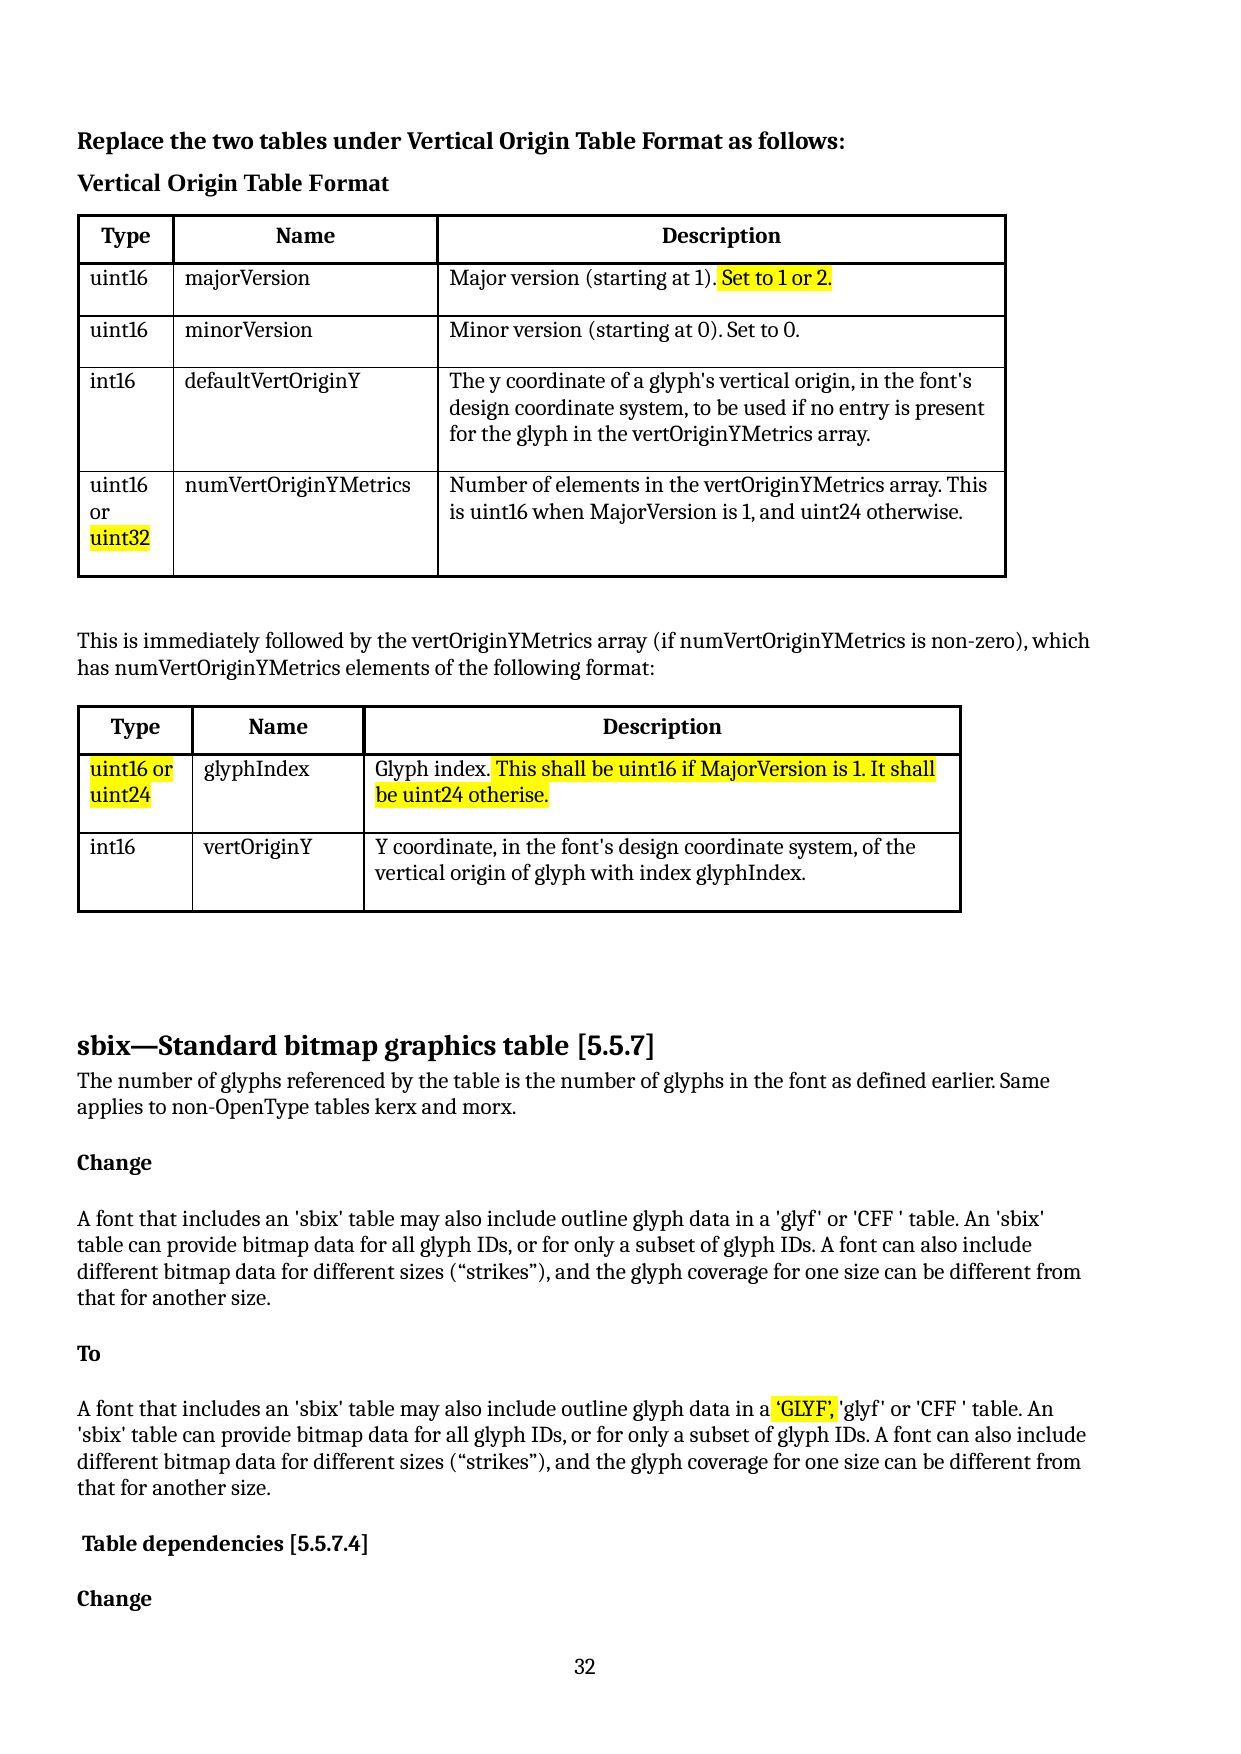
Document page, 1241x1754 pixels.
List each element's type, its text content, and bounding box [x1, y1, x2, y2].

table_cell uint16 [80, 265, 173, 315]
text A font that includes an 'sbix' table may also include outline glyph data in a 'glyf' or 'CFF ' table. An 'sbix' table can provide bitmap data for all glyph IDs, or for only a subset of glyph IDs. A font can also include different bitmap data for different sizes (“strikes”), and the glyph coverage for one size can be different from that for another size. [77, 1206, 1093, 1311]
table_header Name [194, 708, 362, 753]
text This is immediately followed by the vertOriginYMetrics array (if numVertOriginYMetrics is non-zero), which has numVertOriginYMetrics elements of the following format: [77, 628, 1093, 681]
subtitle sbix—Standard bitmap graphics table [5.5.7] [77, 1029, 1093, 1063]
table_cell minorVersion [174, 317, 437, 366]
text To [77, 1340, 1093, 1367]
table_cell numVertOriginYMetrics [174, 472, 437, 575]
table_header Type [80, 708, 191, 753]
table_cell Major version (starting at 1). Set to 1 or 2. [439, 265, 1004, 315]
text Change [77, 1586, 1093, 1612]
table_cell uint16 [80, 317, 173, 366]
table_cell majorVersion [174, 265, 437, 315]
table_cell Minor version (starting at 0). Set to 0. [439, 317, 1004, 366]
text Change [77, 1150, 1093, 1176]
table_cell int16 [80, 834, 192, 910]
table_cell uint16 or uint24 [80, 756, 192, 832]
table_cell Y coordinate, in the font's design coordinate system, of the vertical origin of glyph with index glyphIndex. [365, 834, 959, 910]
text A font that includes an 'sbix' table may also include outline glyph data in a ‘GLYF’, 'glyf' or 'CFF ' table. An 'sbix' table can provide bitmap data for all glyph IDs, or for only a subset of glyph IDs. A font can also include different bitmap data for different sizes (“strikes”), and the glyph coverage for one size can be different from that for another size. [77, 1396, 1093, 1501]
table_cell Number of elements in the vertOriginYMetrics array. This is uint16 when MajorVersion is 1, and uint24 otherwise. [439, 472, 1004, 575]
text Vertical Origin Table Format [77, 168, 1093, 197]
table_header Type [80, 217, 172, 262]
table_cell The y coordinate of a glyph's vertical origin, in the font's design coordinate system, to be used if no entry is present for the glyph in the vertOriginYMetrics array. [439, 368, 1004, 471]
subtitle Replace the two tables under Vertical Origin Table Format as follows: [77, 127, 1093, 156]
table_header Description [366, 708, 959, 753]
table_cell int16 [80, 368, 173, 471]
table_cell Glyph index. This shall be uint16 if MajorVersion is 1. It shall be uint24 otherise. [365, 756, 959, 832]
subtitle Table dependencies [5.5.7.4] [77, 1531, 1093, 1557]
table_cell uint16 or uint32 [80, 472, 173, 575]
text The number of glyphs referenced by the table is the number of glyphs in the font as defined earlier. Same applies to non-OpenType tables kerx and morx. [77, 1068, 1093, 1121]
table_cell glyphIndex [193, 756, 363, 832]
table_cell defaultVertOriginY [174, 368, 437, 471]
table_header Name [175, 217, 436, 262]
table_header Description [439, 217, 1004, 262]
table_cell vertOriginY [193, 834, 363, 910]
